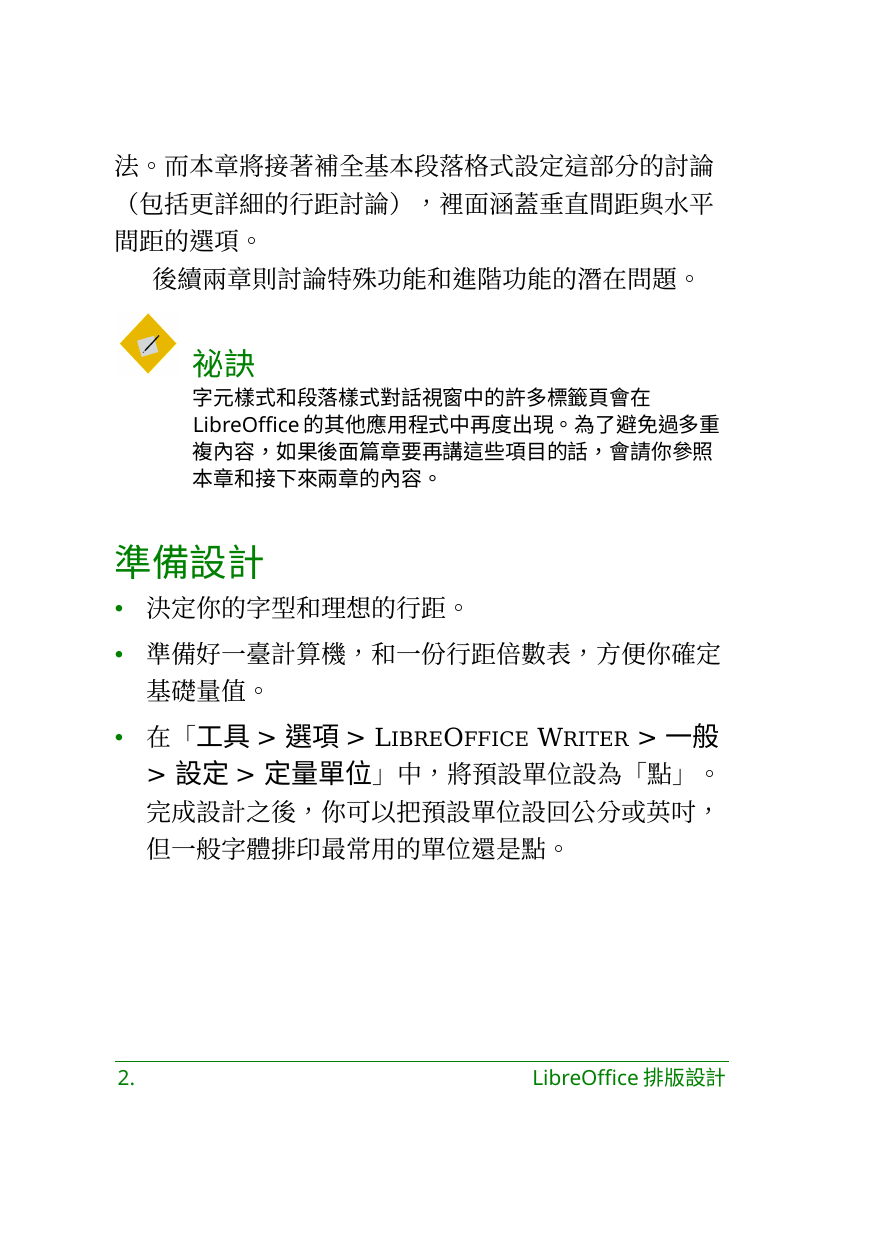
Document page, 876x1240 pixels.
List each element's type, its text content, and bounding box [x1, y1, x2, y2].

text 後續兩章則討論特殊功能和進階功能的潛在問題。 [114, 258, 729, 296]
subtitle 準備設計 [114, 533, 729, 587]
list 決定你的字型和理想的行距。 [114, 587, 729, 625]
text 法。而本章將接著補全基本段落格式設定這部分的討論（包括更詳細的行距討論），裡面涵蓋垂直間距與水平間距的選項。 [114, 146, 729, 258]
list 祕訣 [114, 311, 729, 384]
list 準備好一臺計算機，和一份行距倍數表，方便你確定基礎量值。 [114, 633, 729, 708]
text 字元樣式和段落樣式對話視窗中的許多標籤頁會在LibreOffice的其他應用程式中再度出現。為了避免過多重複內容，如果後面篇章要再講這些項目的話，會請你參照本章和接下來兩章的內容。 [193, 384, 729, 492]
list 在「工具 > 選項 > LibreOffice Writer > 一般 > 設定 > 定量單位」中，將預設單位設為「點」。完成設計之後，你可以把預設單位設回公分或英吋，但一般字體排印最常用的單位還是點。 [114, 716, 729, 866]
picture [115, 312, 179, 375]
